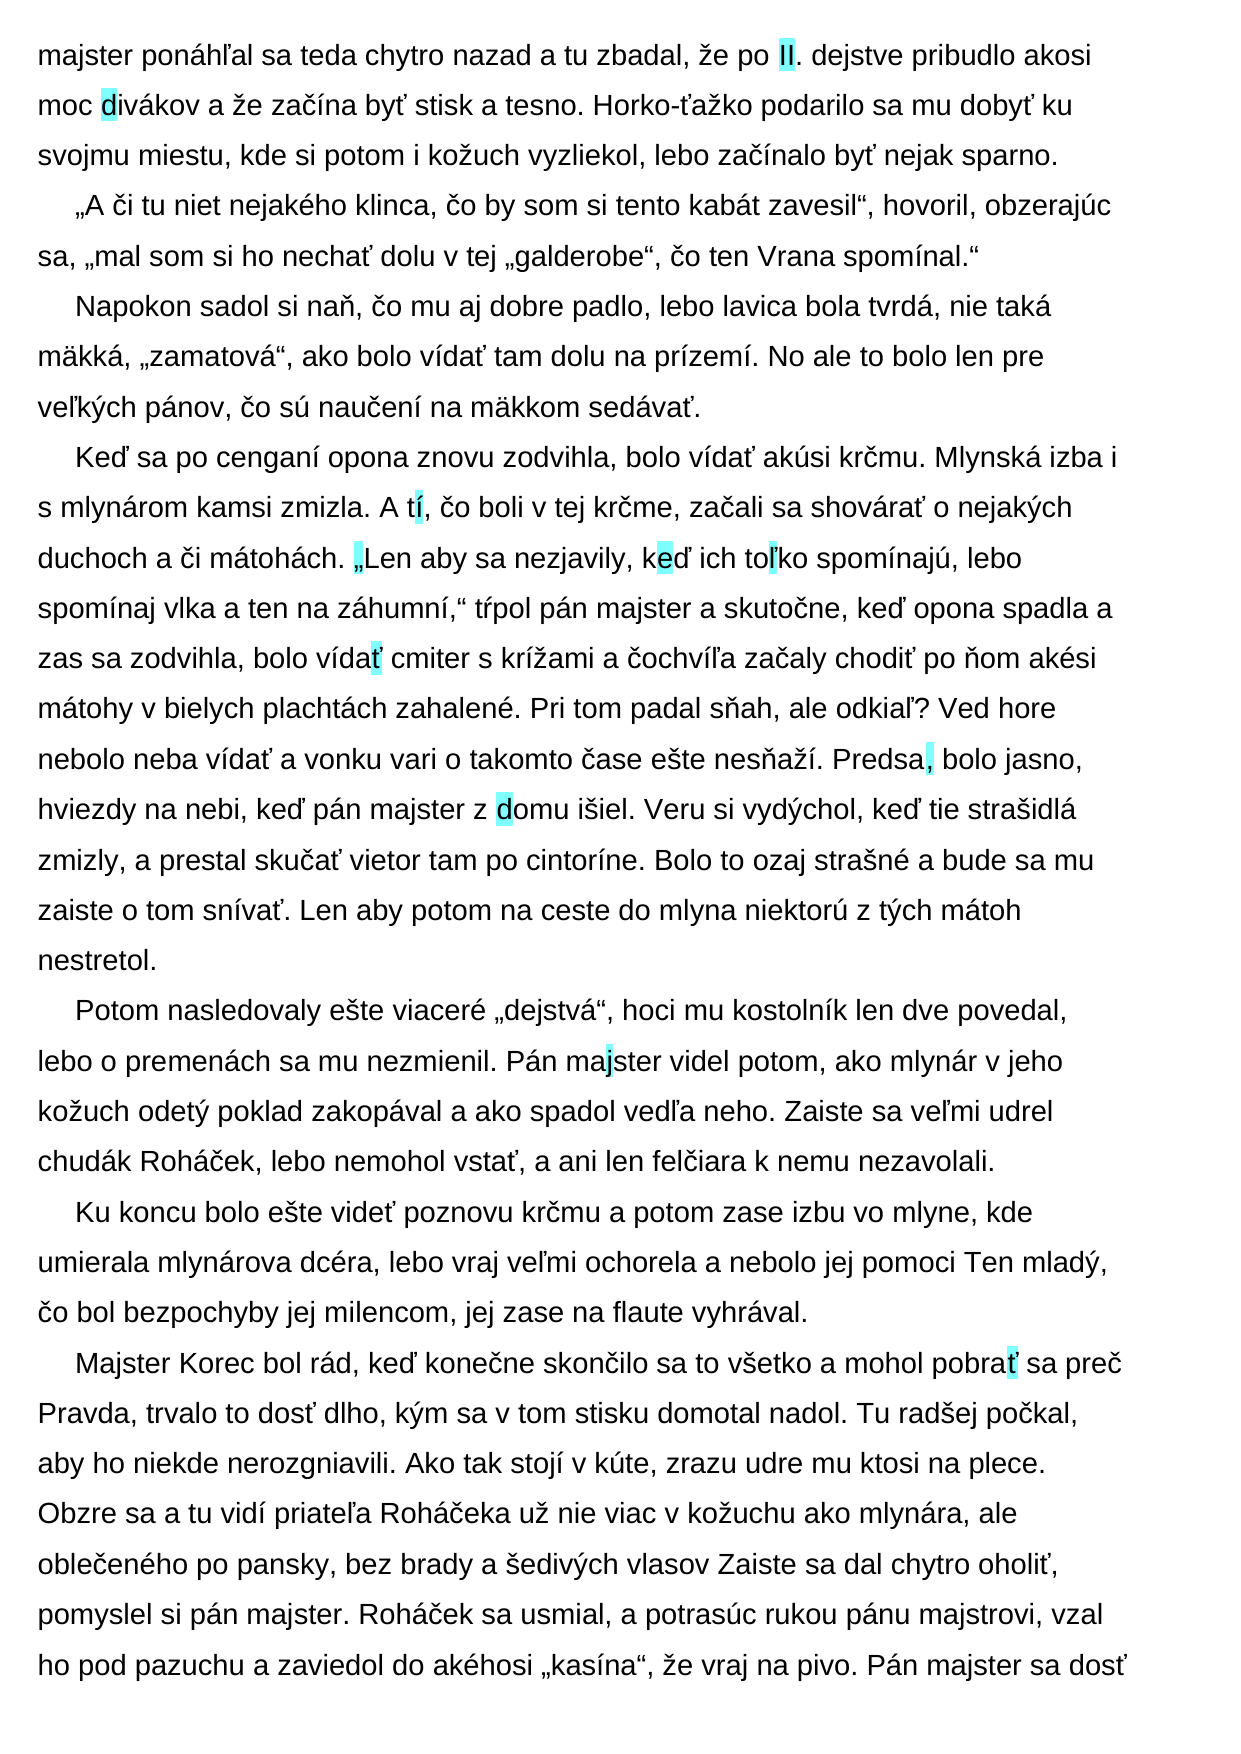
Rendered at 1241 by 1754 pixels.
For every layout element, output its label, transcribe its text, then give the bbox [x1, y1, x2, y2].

text Napokon sadol si naň, čo mu aj dobre padlo, lebo lavica bola tvrdá, nie taká mäkká, „zama­tová“, ako bolo vídať tam dolu na prízemí. No ale to bolo len pre veľkých pánov, čo sú naučení na mäkkom sedávať. [37, 289, 1130, 423]
text Keď sa po cenganí opona znovu zodvihla, bolo vídať akúsi krčmu. Mlynská izba i s mlynárom kamsi zmizla. A tí, čo boli v tej krčme, za­čali sa shovárať o nejakých duchoch a či máto­hách. „Len aby sa nezjavily, keď ich toľko spo­mínajú, lebo spomínaj vlka a ten na záhumní,“ tŕpol pán majster a skutočne, keď opona spadla a zas sa zodvihla, bolo vídať cmiter s krížami a čochvíľa začaly chodiť po ňom akési mátohy v bielych plachtách zahalené. Pri tom padal sňah, ale odkiaľ? Ved hore nebolo neba vídať a vonku vari o takomto čase ešte nesňaží. Predsa, bolo jasno, hviezdy na nebi, keď pán majster z domu išiel. Veru si vydýchol, keď tie strašidlá zmizly, a prestal skučať vietor tam po cintoríne. Bolo to ozaj strašné a bude sa mu zaiste o tom snívať. Len aby potom na ceste do mlyna niektorú z tých mátoh nestretol. [37, 440, 1130, 977]
text Ku koncu bolo ešte videť poznovu krčmu a potom zase izbu vo mlyne, kde umierala mlynárova dcéra, lebo vraj veľmi ochorela a nebolo jej pomoci Ten mladý, čo bol bezpochyby jej mi­lencom, jej zase na flaute vyhrával. [37, 1195, 1130, 1329]
text „A či tu niet nejakého klinca, čo by som si tento kabát zavesil“, hovoril, obzerajúc sa, „mal som si ho nechať dolu v tej „galderobe“, čo ten Vrana spomínal.“ [37, 188, 1130, 272]
text Majster Korec bol rád, keď konečne skončilo sa to všetko a mohol pobrať sa preč Pravda, trvalo to dosť dlho, kým sa v tom stisku domotal nadol. Tu radšej počkal, aby ho niekde nerozgniavili. Ako tak stojí v kúte, zrazu udre mu ktosi na plece. Obzre sa a tu vidí priateľa Roháčeka už nie viac v kožuchu ako mlynára, ale oblečeného po pansky, bez brady a šedivých vlasov Zaiste sa dal chytro oholiť, pomyslel si pán maj­ster. Roháček sa usmial, a potrasúc rukou pánu majstrovi, vzal ho pod pazuchu a zaviedol do akéhosi „kasína“, že vraj na pivo. Pán majster sa dosť [37, 1346, 1130, 1681]
text majster ponáhľal sa teda chytro nazad a tu zbadal, že po II. dejstve pri­budlo akosi moc divákov a že začína byť stisk a tesno. Horko-ťažko podarilo sa mu dobyť ku svojmu miestu, kde si potom i kožuch vyzliekol, lebo začínalo byť nejak sparno. [37, 37, 1130, 172]
text Potom nasledovaly ešte viaceré „dejstvá“, hoci mu kostolník len dve povedal, lebo o pre­menách sa mu nezmienil. Pán majster videl potom, ako mlynár v jeho kožuch odetý poklad zakopával a ako spadol vedľa neho. Zaiste sa veľmi udrel chudák Roháček, lebo nemohol vstať, a ani len felčiara k nemu nezavolali. [37, 993, 1130, 1178]
